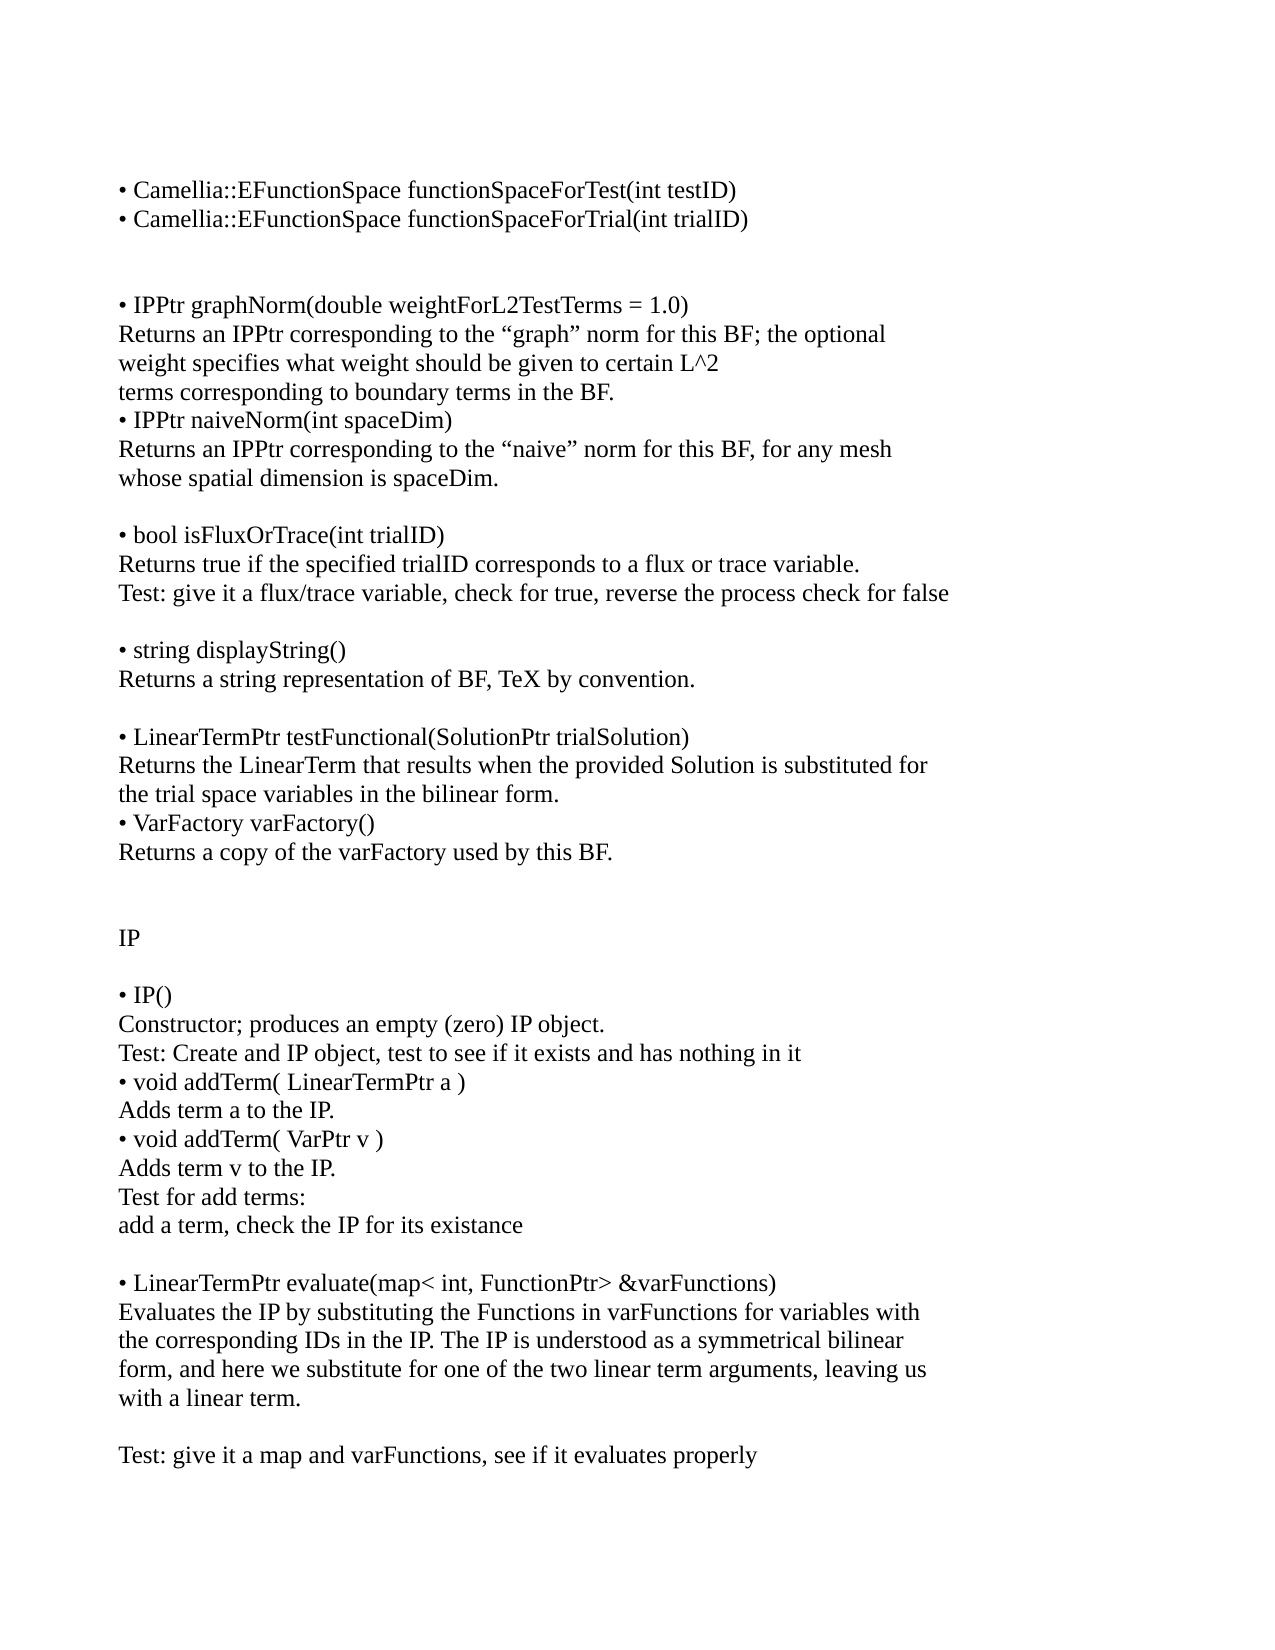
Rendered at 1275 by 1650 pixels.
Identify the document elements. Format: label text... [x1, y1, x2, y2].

text • VarFactory varFactory() [118, 808, 1157, 837]
text Constructor; produces an empty (zero) IP object. [118, 1009, 1157, 1038]
text Returns the LinearTerm that results when the provided Solution is substituted for [118, 751, 1157, 779]
text Test: give it a flux/trace variable, check for true, reverse the process check for false [118, 578, 1157, 607]
text • string displayString() [118, 636, 1157, 664]
text Evaluates the IP by substituting the Functions in varFunctions for variables with [118, 1297, 1157, 1326]
text • Camellia::EFunctionSpace functionSpaceForTrial(int trialID) [118, 204, 1157, 233]
text Returns an IPPtr corresponding to the “naive” norm for this BF, for any mesh [118, 434, 1157, 463]
text • LinearTermPtr testFunctional(SolutionPtr trialSolution) [118, 722, 1157, 751]
text Test for add terms: [118, 1182, 1157, 1211]
text Returns a string representation of BF, TeX by convention. [118, 664, 1157, 693]
text • void addTerm( VarPtr v ) [118, 1124, 1157, 1153]
text Adds term v to the IP. [118, 1153, 1157, 1182]
text • IP() [118, 981, 1157, 1009]
text form, and here we substitute for one of the two linear term arguments, leaving us [118, 1354, 1157, 1383]
text • Camellia::EFunctionSpace functionSpaceForTest(int testID) [118, 176, 1157, 204]
text IP [118, 923, 1157, 952]
text • IPPtr graphNorm(double weightForL2TestTerms = 1.0) [118, 291, 1157, 319]
text Returns an IPPtr corresponding to the “graph” norm for this BF; the optional [118, 319, 1157, 348]
text the trial space variables in the bilinear form. [118, 779, 1157, 808]
text • IPPtr naiveNorm(int spaceDim) [118, 406, 1157, 434]
text the corresponding IDs in the IP. The IP is understood as a symmetrical bilinear [118, 1326, 1157, 1354]
text with a linear term. [118, 1383, 1157, 1412]
text • LinearTermPtr evaluate(map< int, FunctionPtr> &varFunctions) [118, 1268, 1157, 1297]
text • bool isFluxOrTrace(int trialID) [118, 521, 1157, 549]
text weight specifies what weight should be given to certain L^2 [118, 348, 1157, 377]
text Test: give it a map and varFunctions, see if it evaluates properly [118, 1441, 1157, 1469]
text terms corresponding to boundary terms in the BF. [118, 377, 1157, 406]
text whose spatial dimension is spaceDim. [118, 463, 1157, 492]
text • void addTerm( LinearTermPtr a ) [118, 1067, 1157, 1096]
text add a term, check the IP for its existance [118, 1211, 1157, 1239]
text Returns a copy of the varFactory used by this BF. [118, 837, 1157, 866]
text Test: Create and IP object, test to see if it exists and has nothing in it [118, 1038, 1157, 1067]
text Returns true if the specified trialID corresponds to a flux or trace variable. [118, 549, 1157, 578]
text Adds term a to the IP. [118, 1096, 1157, 1124]
